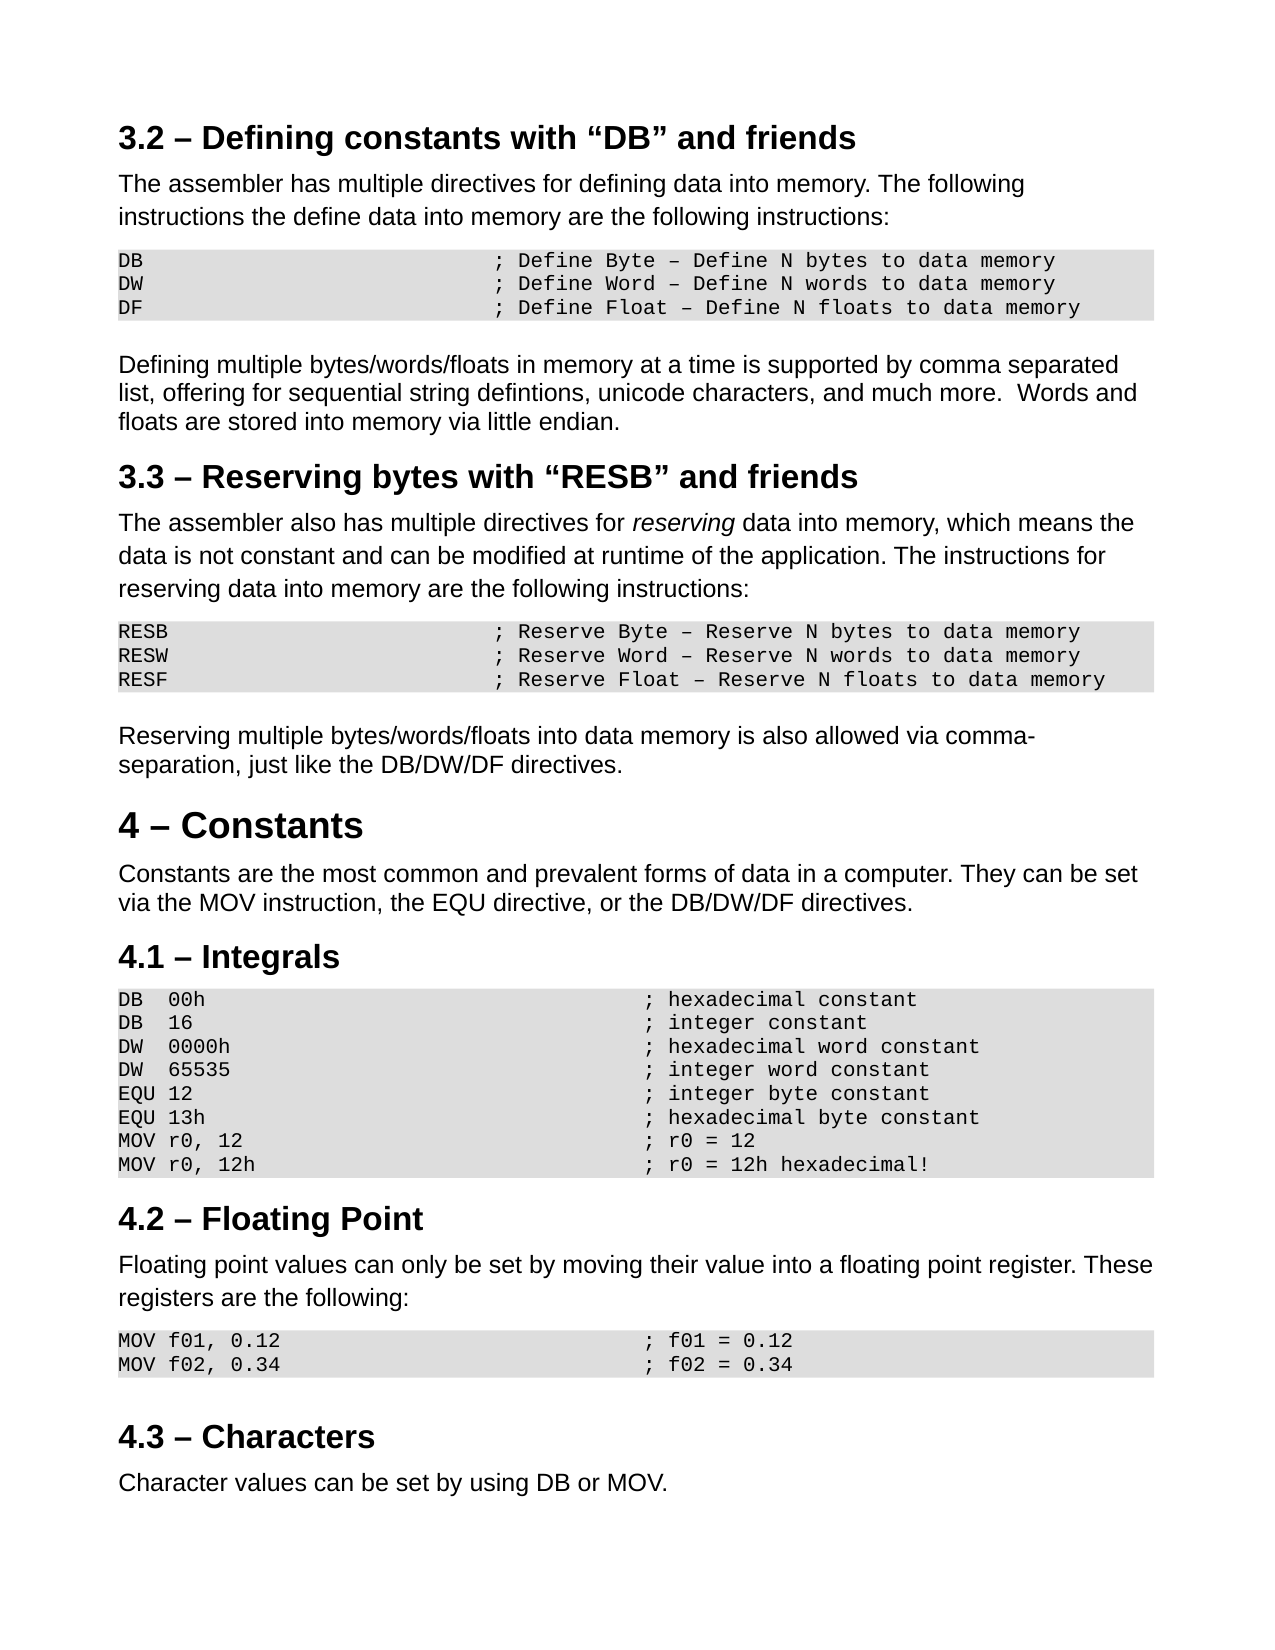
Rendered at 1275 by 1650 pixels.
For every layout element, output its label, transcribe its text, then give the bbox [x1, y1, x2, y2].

subtitle 4.1 – Integrals [118, 938, 1157, 976]
text Reserving multiple bytes/words/floats into data memory is also allowed via comma-separation, just like the DB/DW/DF directives. [118, 721, 1157, 779]
text The assembler also has multiple directives for reserving data into memory, which means the data is not constant and can be modified at runtime of the application. The instructions for reserving data into memory are the following instructions: [118, 508, 1157, 602]
text Floating point values can only be set by moving their value into a floating point register. These registers are the following: [118, 1250, 1157, 1311]
text Constants are the most common and prevalent forms of data in a computer. They can be set via the MOV instruction, the EQU directive, or the DB/DW/DF directives. [118, 859, 1157, 917]
subtitle 4.2 – Floating Point [118, 1199, 1157, 1237]
subtitle 4.3 – Characters [118, 1417, 1157, 1456]
subtitle 4 – Constants [118, 804, 1157, 847]
text The assembler has multiple directives for defining data into memory. The following instructions the define data into memory are the following instructions: [118, 169, 1157, 231]
subtitle 3.3 – Reserving bytes with “RESB” and friends [118, 457, 1157, 495]
subtitle 3.2 – Defining constants with “DB” and friends [118, 118, 1157, 157]
text Character values can be set by using DB or MOV. [118, 1468, 1157, 1497]
text Defining multiple bytes/words/floats in memory at a time is supported by comma separated list, offering for sequential string defintions, unicode characters, and much more. Words and floats are stored into memory via little endian. [118, 349, 1157, 436]
